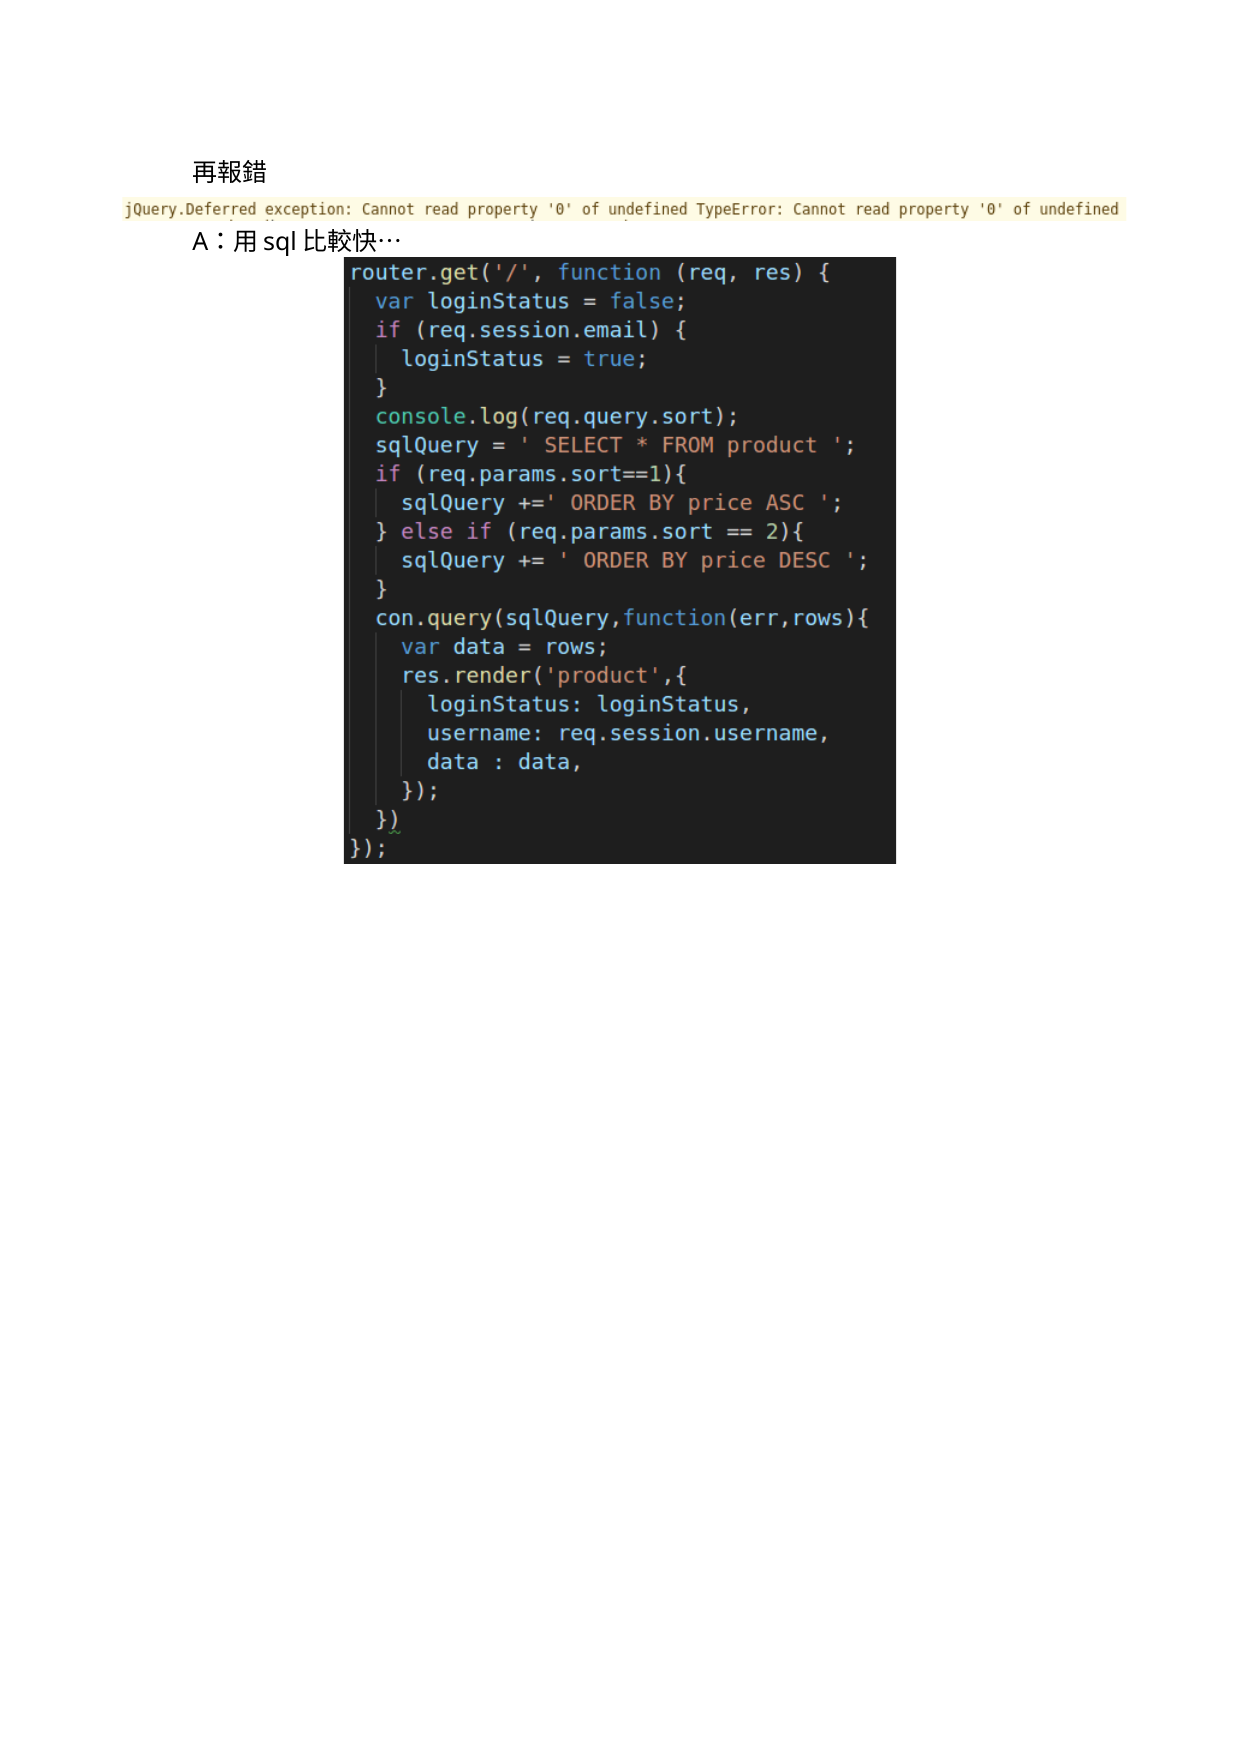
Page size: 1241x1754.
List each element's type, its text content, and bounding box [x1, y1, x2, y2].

text A：用sql比較快… [118, 188, 1122, 257]
picture [122, 197, 1127, 221]
text 再報錯 [118, 152, 1122, 188]
picture [343, 257, 897, 864]
